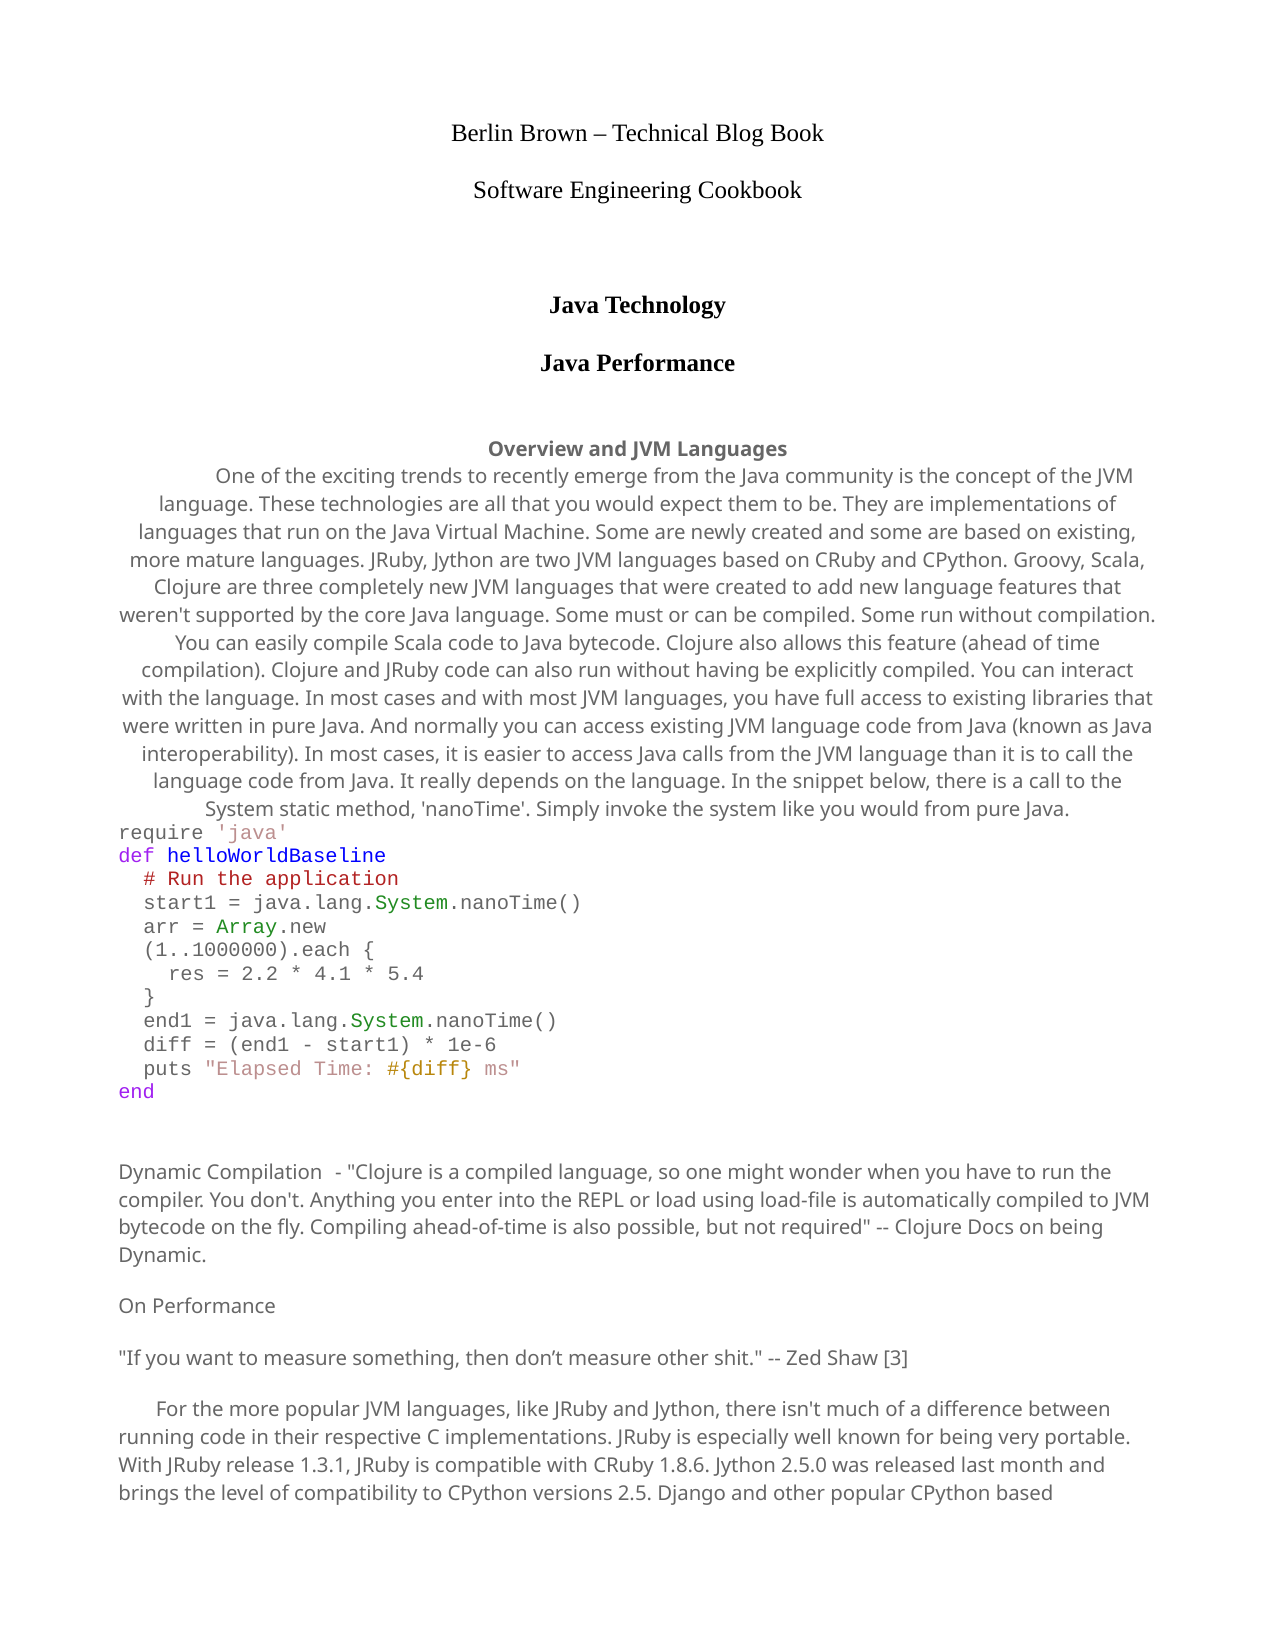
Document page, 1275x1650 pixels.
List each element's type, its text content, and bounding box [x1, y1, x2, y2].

text diff = (end1 - start1) * 1e-6 [118, 1034, 1157, 1057]
text require 'java' [118, 822, 1157, 845]
text # Run the application [118, 868, 1157, 892]
text start1 = java.lang.System.nanoTime() [118, 892, 1157, 916]
text end [118, 1081, 1157, 1104]
text } [118, 987, 1157, 1010]
text end1 = java.lang.System.nanoTime() [118, 1010, 1157, 1034]
text Berlin Brown – Technical Blog Book [118, 118, 1157, 147]
text Overview and JVM Languages [118, 406, 1157, 462]
text Software Engineering Cookbook [118, 176, 1157, 204]
text Dynamic Compilation - "Clojure is a compiled language, so one might wonder when you have to run the compiler. You don't. Anything you enter into the REPL or load using load-file is automatically compiled to JVM bytecode on the fly. Compiling ahead-of-time is also possible, but not required" -- Clojure Docs on being Dynamic. On Performance "If you want to measure something, then don’t measure other shit." -- Zed Shaw [3] For the more popular JVM languages, like JRuby and Jython, there isn't much of a difference between running code in their respective C implementations. JRuby is especially well known for being very portable. With JRuby release 1.3.1, JRuby is compatible with CRuby 1.8.6. Jython 2.5.0 was released last month and brings the level of compatibility to CPython versions 2.5. Django and other popular CPython based [118, 1134, 1157, 1506]
text Java Technology [118, 291, 1157, 319]
text Java Performance [118, 348, 1157, 377]
text res = 2.2 * 4.1 * 5.4 [118, 963, 1157, 987]
text (1..1000000).each { [118, 939, 1157, 963]
text def helloWorldBaseline [118, 845, 1157, 868]
text puts "Elapsed Time: #{diff} ms" [118, 1057, 1157, 1081]
text One of the exciting trends to recently emerge from the Java community is the concept of the JVM language. These technologies are all that you would expect them to be. They are implementations of languages that run on the Java Virtual Machine. Some are newly created and some are based on existing, more mature languages. JRuby, Jython are two JVM languages based on CRuby and CPython. Groovy, Scala, Clojure are three completely new JVM languages that were created to add new language features that weren't supported by the core Java language. Some must or can be compiled. Some run without compilation. You can easily compile Scala code to Java bytecode. Clojure also allows this feature (ahead of time compilation). Clojure and JRuby code can also run without having be explicitly compiled. You can interact with the language. In most cases and with most JVM languages, you have full access to existing libraries that were written in pure Java. And normally you can access existing JVM language code from Java (known as Java interoperability). In most cases, it is easier to access Java calls from the JVM language than it is to call the language code from Java. It really depends on the language. In the snippet below, there is a call to the System static method, 'nanoTime'. Simply invoke the system like you would from pure Java. [118, 462, 1157, 822]
text arr = Array.new [118, 916, 1157, 939]
